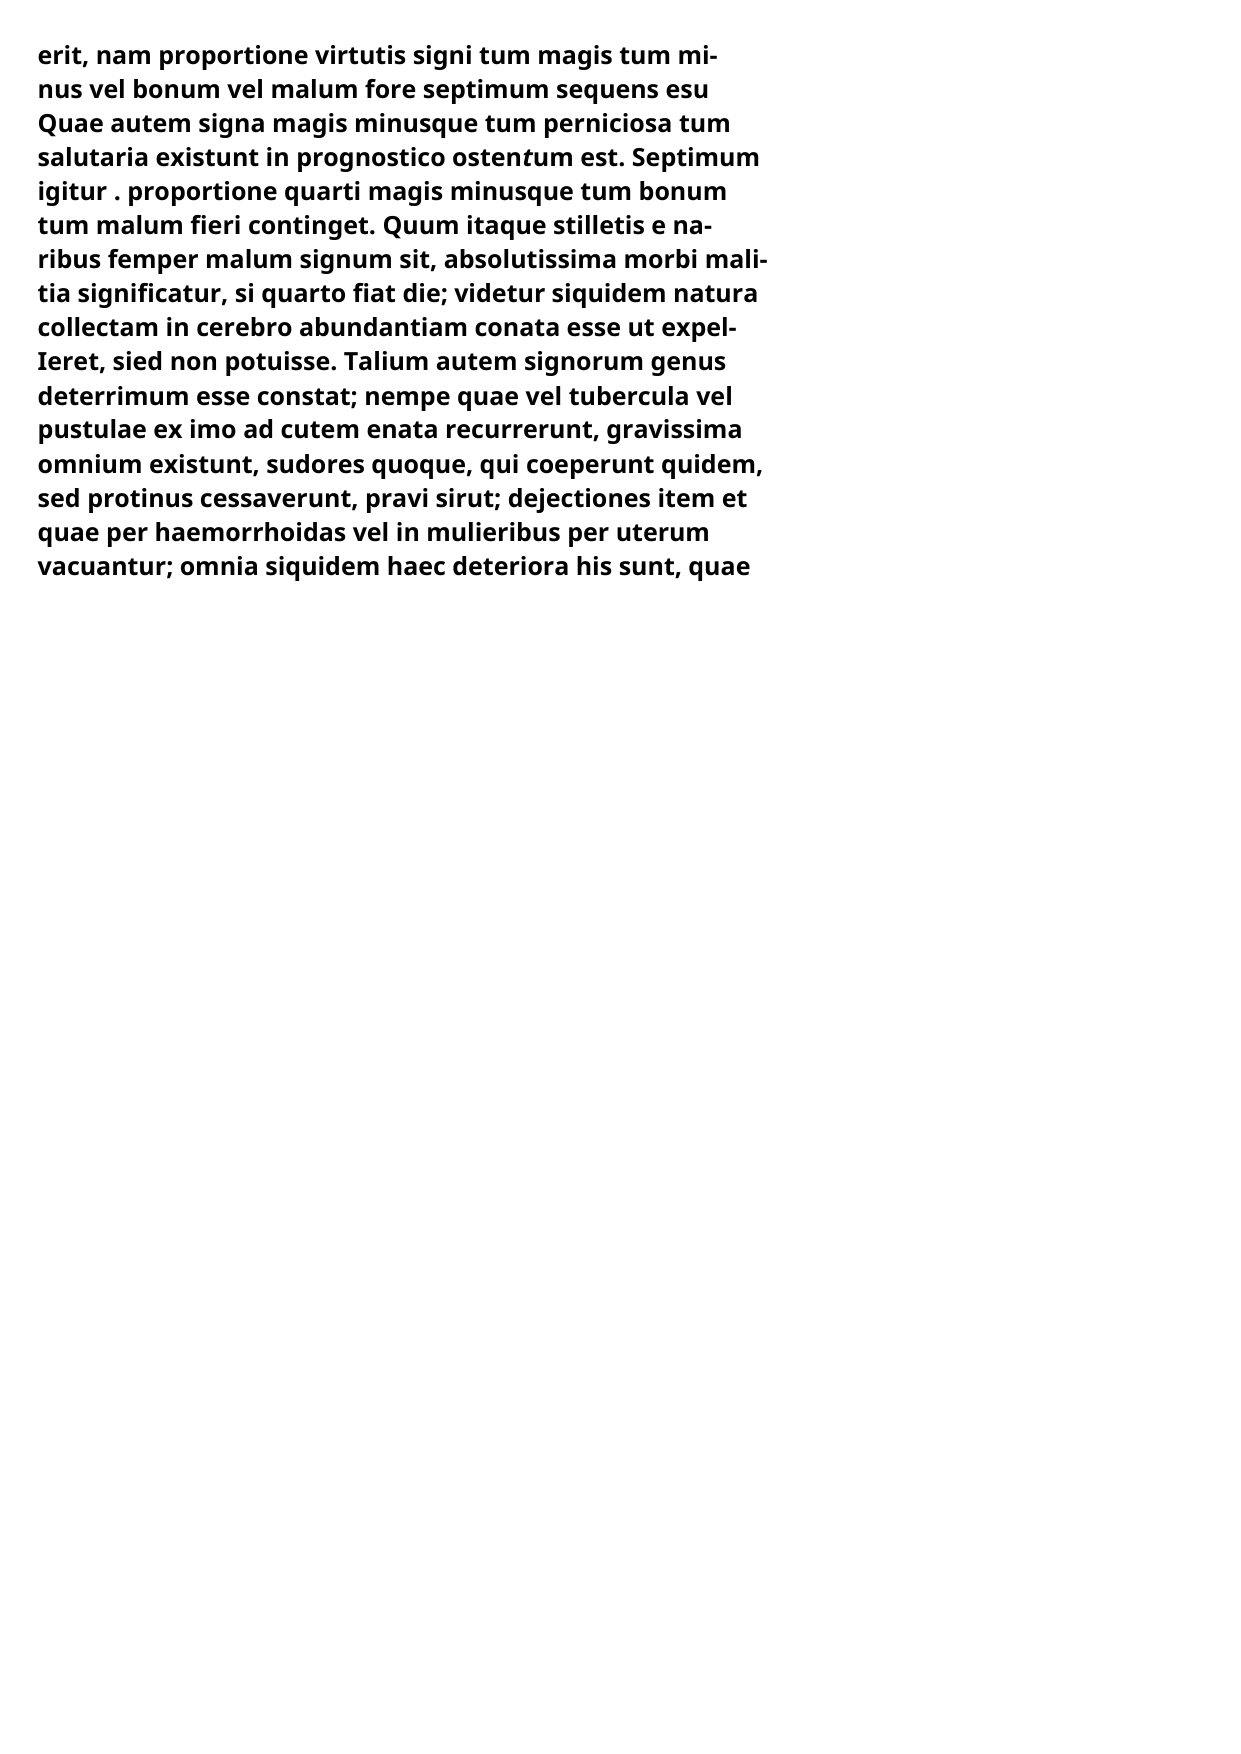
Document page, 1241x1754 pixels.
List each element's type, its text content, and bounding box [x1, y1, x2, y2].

text erit, nam proportione virtutis signi tum magis tum mi- nus vel bonum vel malum fore septimum sequens esu Quae autem signa magis minusque tum perniciosa tum salutaria existunt in prognostico ostentum est. Septimum igitur . proportione quarti magis minusque tum bonum tum malum fieri continget. Quum itaque stilletis e na- ribus femper malum signum sit, absolutissima morbi mali- tia significatur, si quarto fiat die; videtur siquidem natura collectam in cerebro abundantiam conata esse ut expel- Ieret, sied non potuisse. Talium autem signorum genus deterrimum esse constat; nempe quae vel tubercula vel pustulae ex imo ad cutem enata recurrerunt, gravissima omnium existunt, sudores quoque, qui coeperunt quidem, sed protinus cessaverunt, pravi sirut; dejectiones item et quae per haemorrhoidas vel in mulieribus per uterum vacuantur; omnia siquidem haec deteriora his sunt, quae [37, 37, 1203, 582]
